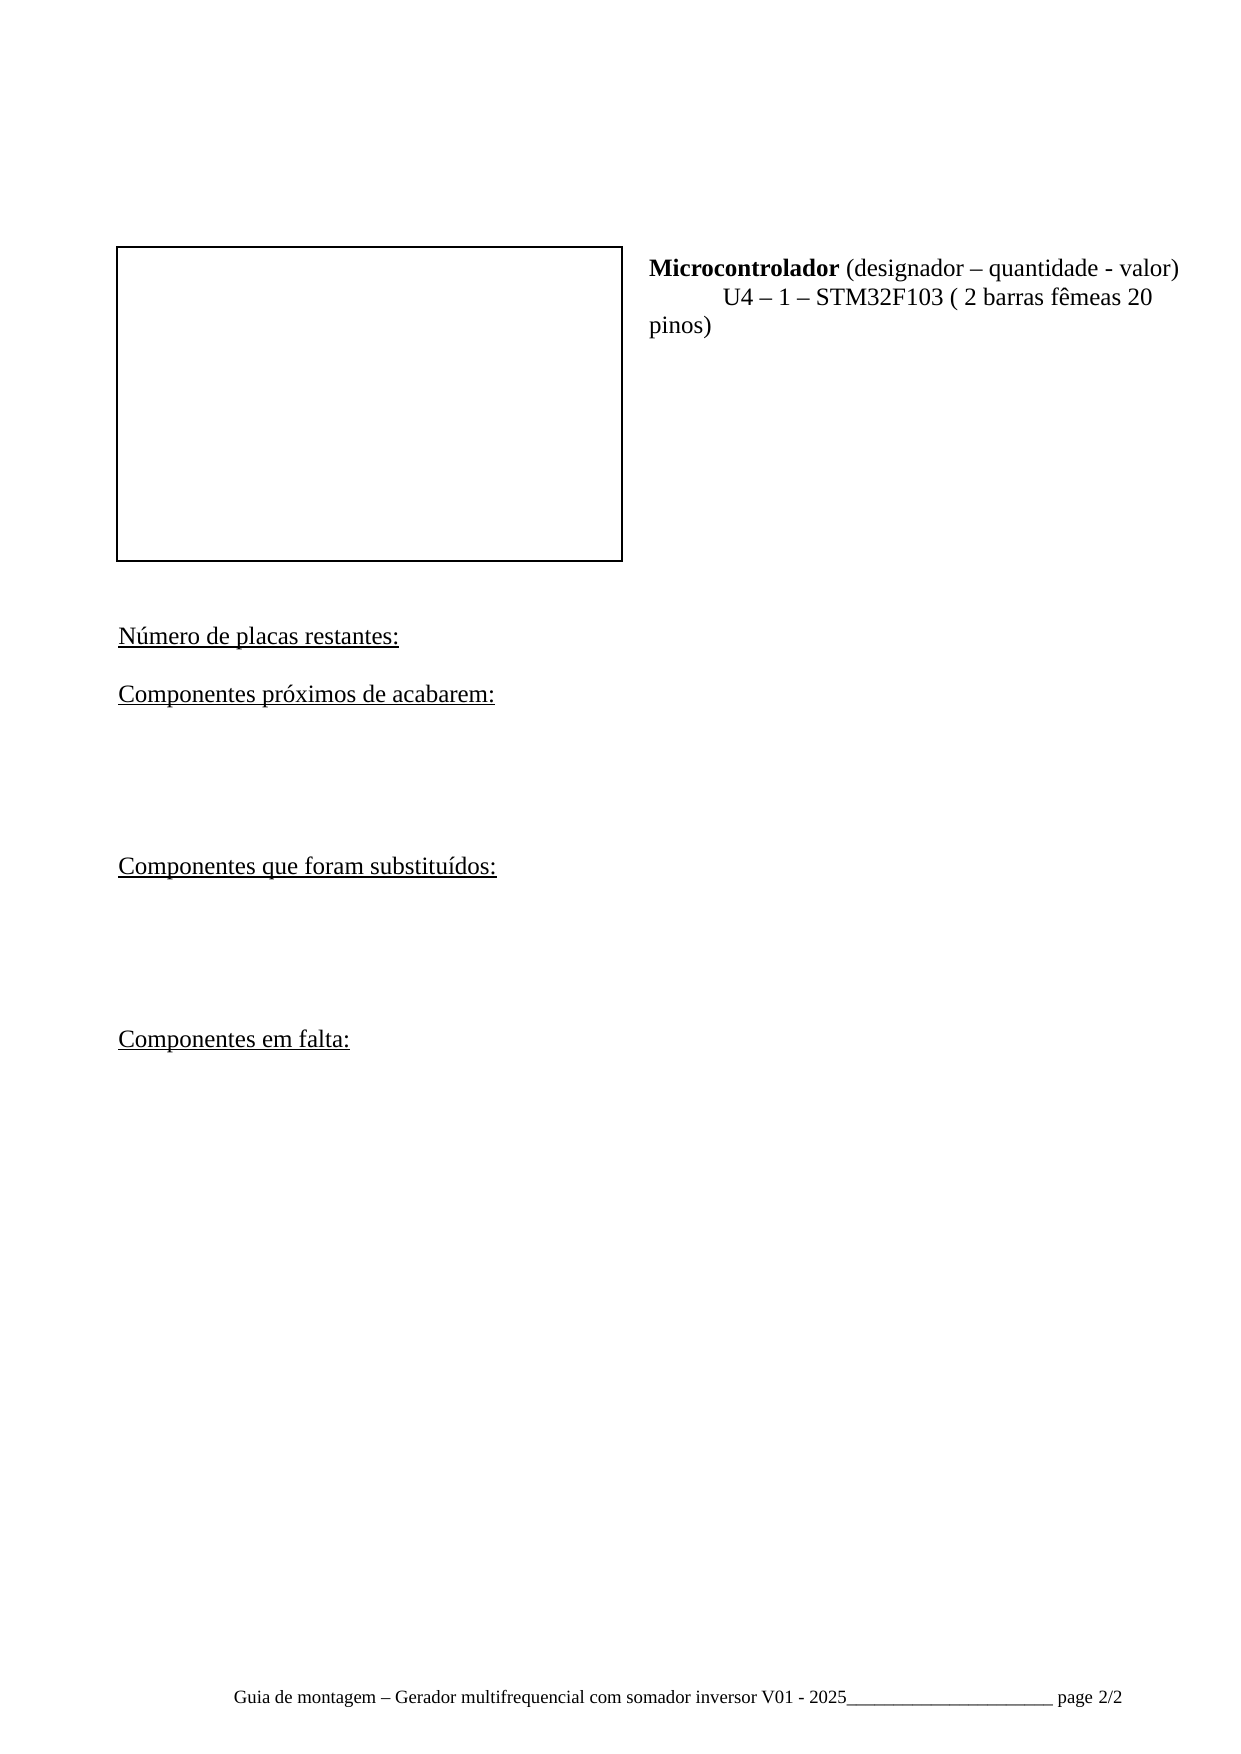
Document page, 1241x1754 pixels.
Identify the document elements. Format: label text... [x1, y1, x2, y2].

text Componentes em falta: [118, 1024, 1122, 1052]
text Componentes próximos de acabarem: [118, 679, 1122, 707]
text Número de placas restantes: [118, 621, 1122, 650]
text Microcontrolador (designador – quantidade - valor) [649, 253, 1180, 282]
text Componentes que foram substituídos: [118, 851, 1122, 880]
text U4 – 1 – STM32F103 ( 2 barras fêmeas 20 pinos) [649, 282, 1180, 339]
